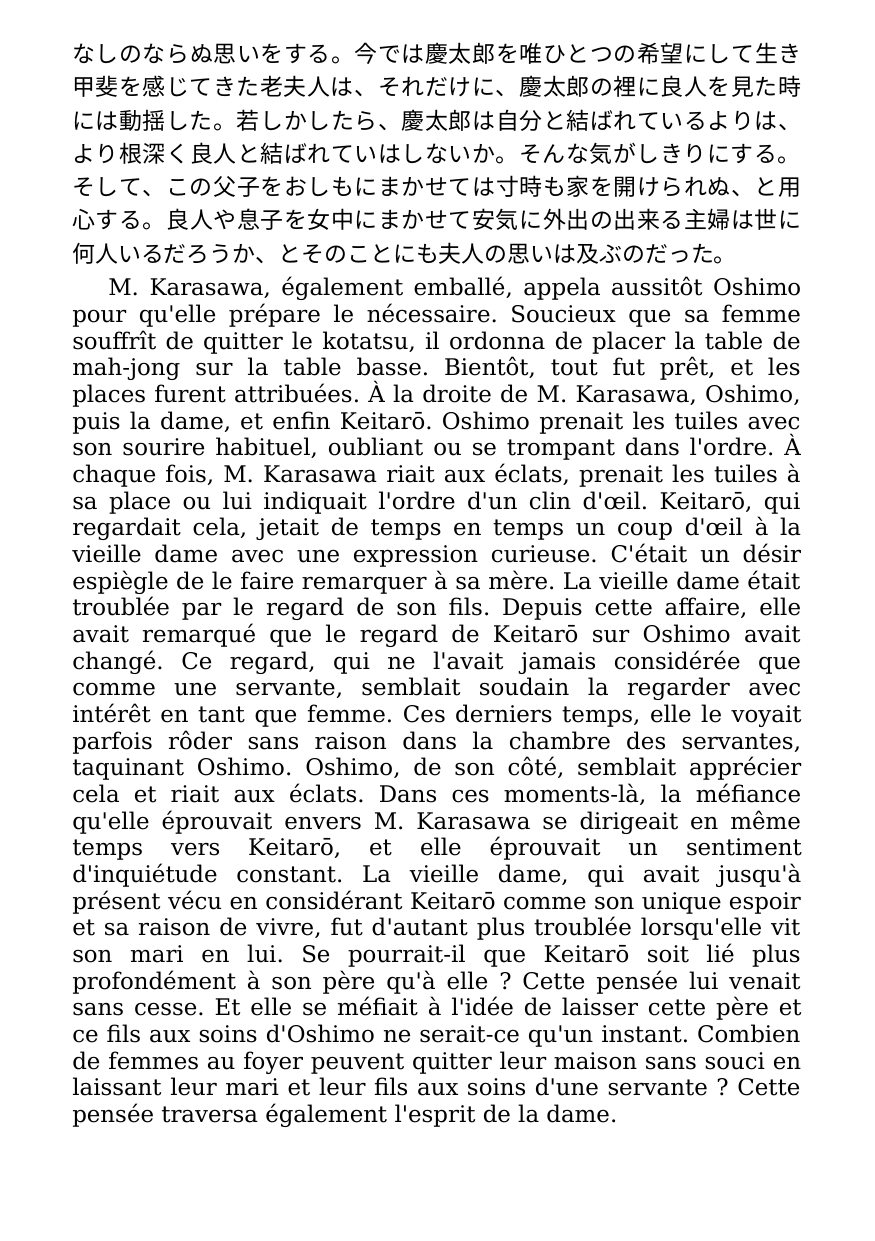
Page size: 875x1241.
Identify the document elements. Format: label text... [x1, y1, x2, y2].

text M. Karasawa, également emballé, appela aussitôt Oshimo pour qu'elle prépare le nécessaire. Soucieux que sa femme souffrît de quitter le kotatsu, il ordonna de placer la table de mah-jong sur la table basse. Bientôt, tout fut prêt, et les places furent attribuées. À la droite de M. Karasawa, Oshimo, puis la dame, et enfin Keitarō. Oshimo prenait les tuiles avec son sourire habituel, oubliant ou se trompant dans l'ordre. À chaque fois, M. Karasawa riait aux éclats, prenait les tuiles à sa place ou lui indiquait l'ordre d'un clin d'œil. Keitarō, qui regardait cela, jetait de temps en temps un coup d'œil à la vieille dame avec une expression curieuse. C'était un désir espiègle de le faire remarquer à sa mère. La vieille dame était troublée par le regard de son fils. Depuis cette affaire, elle avait remarqué que le regard de Keitarō sur Oshimo avait changé. Ce regard, qui ne l'avait jamais considérée que comme une servante, semblait soudain la regarder avec intérêt en tant que femme. Ces derniers temps, elle le voyait parfois rôder sans raison dans la chambre des servantes, taquinant Oshimo. Oshimo, de son côté, semblait apprécier cela et riait aux éclats. Dans ces moments-là, la méfiance qu'elle éprouvait envers M. Karasawa se dirigeait en même temps vers Keitarō, et elle éprouvait un sentiment d'inquiétude constant. La vieille dame, qui avait jusqu'à présent vécu en considérant Keitarō comme son unique espoir et sa raison de vivre, fut d'autant plus troublée lorsqu'elle vit son mari en lui. Se pourrait-il que Keitarō soit lié plus profondément à son père qu'à elle ? Cette pensée lui venait sans cesse. Et elle se méfiait à l'idée de laisser cette père et ce fils aux soins d'Oshimo ne serait-ce qu'un instant. Combien de femmes au foyer peuvent quitter leur maison sans souci en laissant leur mari et leur fils aux soins d'une servante ? Cette pensée traversa également l'esprit de la dame. [72, 274, 802, 1128]
text なしのならぬ思いをする。今では慶太郎を唯ひとつの希望にして生き甲斐を感じてきた老夫人は、それだけに、慶太郎の裡に良人を見た時には動揺した。若しかしたら、慶太郎は自分と結ばれているよりは、より根深く良人と結ばれていはしないか。そんな気がしきりにする。そして、この父子をおしもにまかせては寸時も家を開けられぬ、と用心する。良人や息子を女中にまかせて安気に外出の出来る主婦は世に何人いるだろうか、とそのことにも夫人の思いは及ぶのだった。 [72, 36, 802, 269]
